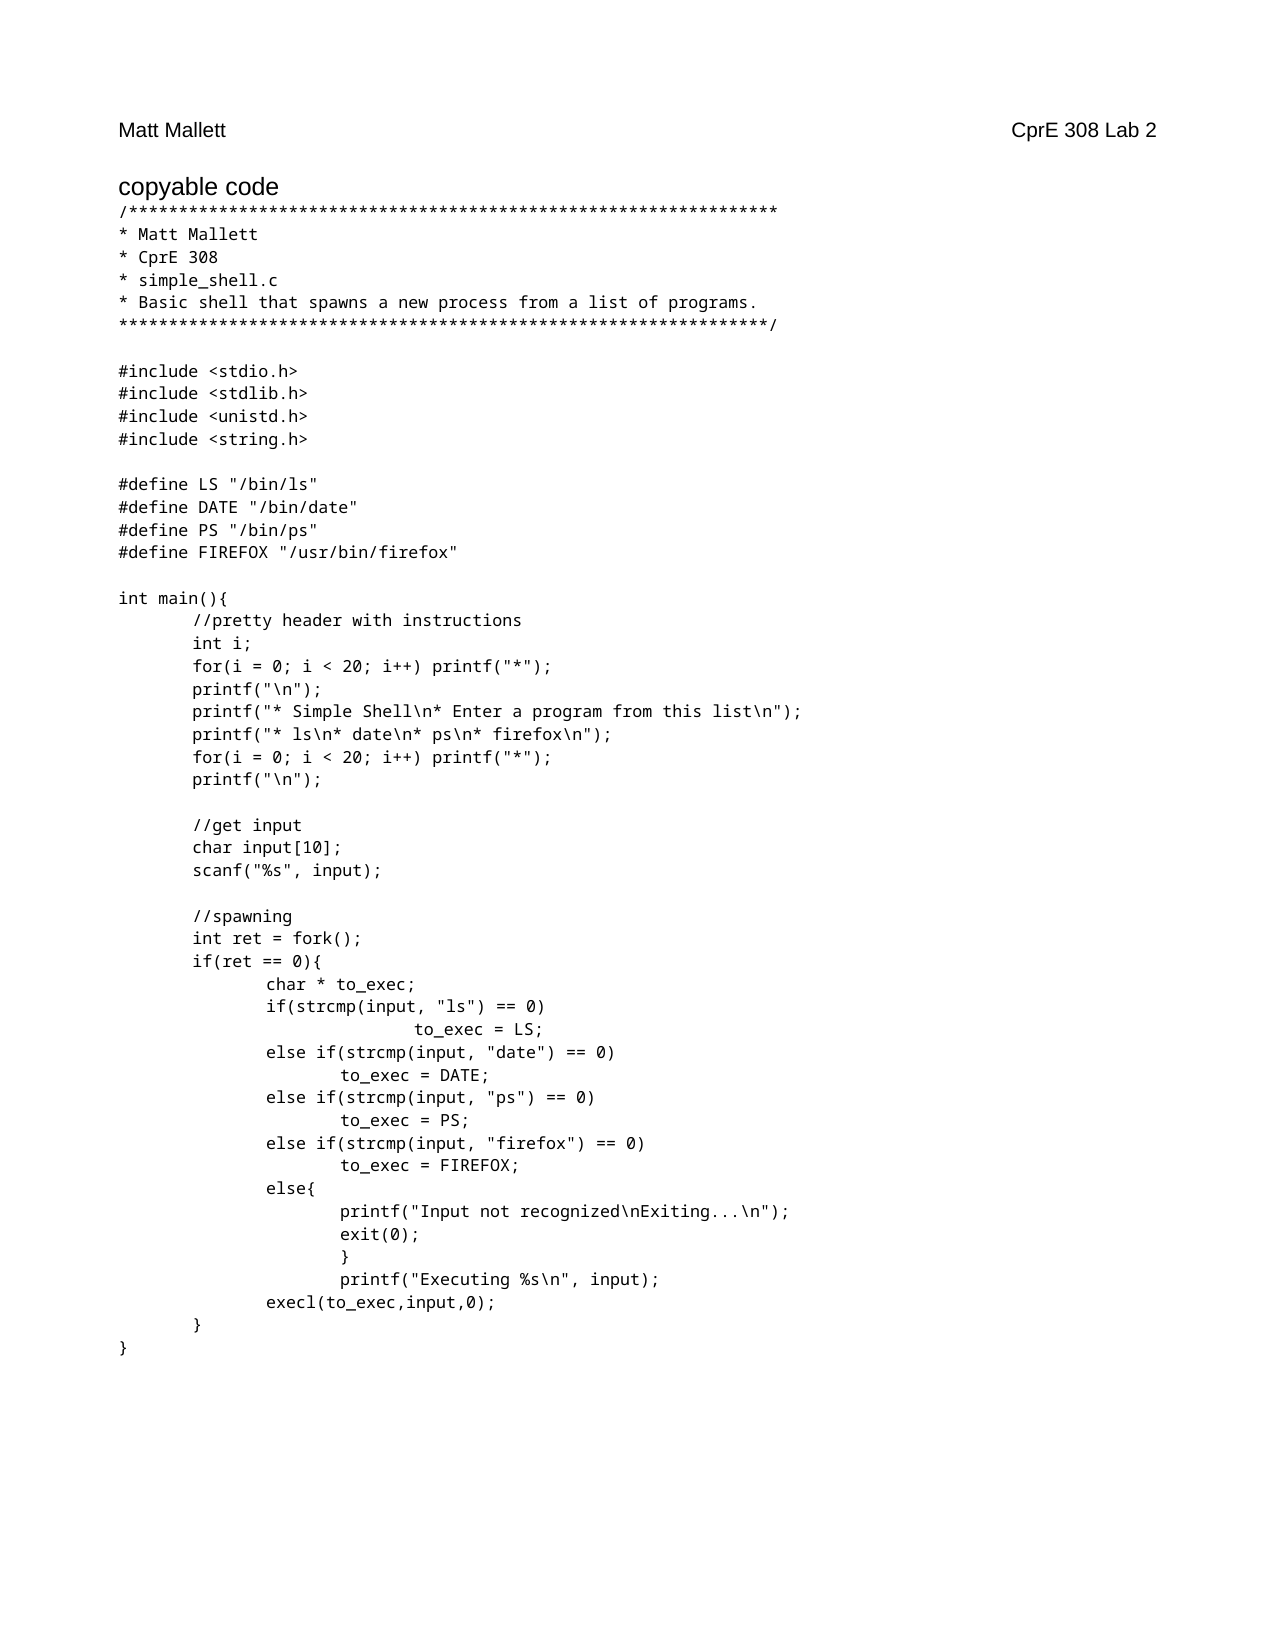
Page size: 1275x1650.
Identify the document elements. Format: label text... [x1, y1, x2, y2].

text #define PS "/bin/ps" [118, 518, 1157, 541]
text #include <stdlib.h> [118, 382, 1157, 405]
text else if(strcmp(input, "date") == 0) [118, 1041, 1157, 1063]
text char * to_exec; [118, 972, 1157, 995]
text #define FIREFOX "/usr/bin/firefox" [118, 541, 1157, 564]
text #include <string.h> [118, 427, 1157, 450]
text printf("* Simple Shell\n* Enter a program from this list\n"); [118, 700, 1157, 723]
text else if(strcmp(input, "ps") == 0) [118, 1086, 1157, 1109]
text //get input [118, 813, 1157, 836]
text char input[10]; [118, 836, 1157, 859]
text printf("Executing %s\n", input); [118, 1268, 1157, 1290]
text * CprE 308 [118, 246, 1157, 268]
text int main(){ [118, 586, 1157, 609]
text printf("Input not recognized\nExiting...\n"); [118, 1199, 1157, 1222]
text scanf("%s", input); [118, 859, 1157, 882]
text to_exec = PS; [118, 1109, 1157, 1131]
text /***************************************************************** [118, 200, 1157, 223]
text //pretty header with instructions [118, 609, 1157, 632]
text } [118, 1336, 1157, 1358]
text } [118, 1245, 1157, 1268]
text * simple_shell.c [118, 268, 1157, 291]
text printf("* ls\n* date\n* ps\n* firefox\n"); [118, 723, 1157, 745]
text printf("\n"); [118, 677, 1157, 700]
text for(i = 0; i < 20; i++) printf("*"); [118, 654, 1157, 677]
text if(ret == 0){ [118, 950, 1157, 972]
text printf("\n"); [118, 768, 1157, 791]
text to_exec = DATE; [118, 1063, 1157, 1086]
text to_exec = LS; [118, 1018, 1157, 1041]
text } [118, 1313, 1157, 1336]
text int i; [118, 632, 1157, 654]
text else if(strcmp(input, "firefox") == 0) [118, 1131, 1157, 1154]
text #include <stdio.h> [118, 359, 1157, 382]
text *****************************************************************/ [118, 314, 1157, 337]
text copyable code [118, 172, 1157, 200]
text if(strcmp(input, "ls") == 0) [118, 995, 1157, 1018]
text * Matt Mallett [118, 223, 1157, 246]
text else{ [118, 1177, 1157, 1199]
text #define DATE "/bin/date" [118, 496, 1157, 518]
text //spawning [118, 904, 1157, 927]
text #include <unistd.h> [118, 405, 1157, 427]
text for(i = 0; i < 20; i++) printf("*"); [118, 745, 1157, 768]
text to_exec = FIREFOX; [118, 1154, 1157, 1177]
text exit(0); [118, 1222, 1157, 1245]
text execl(to_exec,input,0); [118, 1290, 1157, 1313]
text #define LS "/bin/ls" [118, 473, 1157, 496]
text int ret = fork(); [118, 927, 1157, 950]
text * Basic shell that spawns a new process from a list of programs. [118, 291, 1157, 314]
